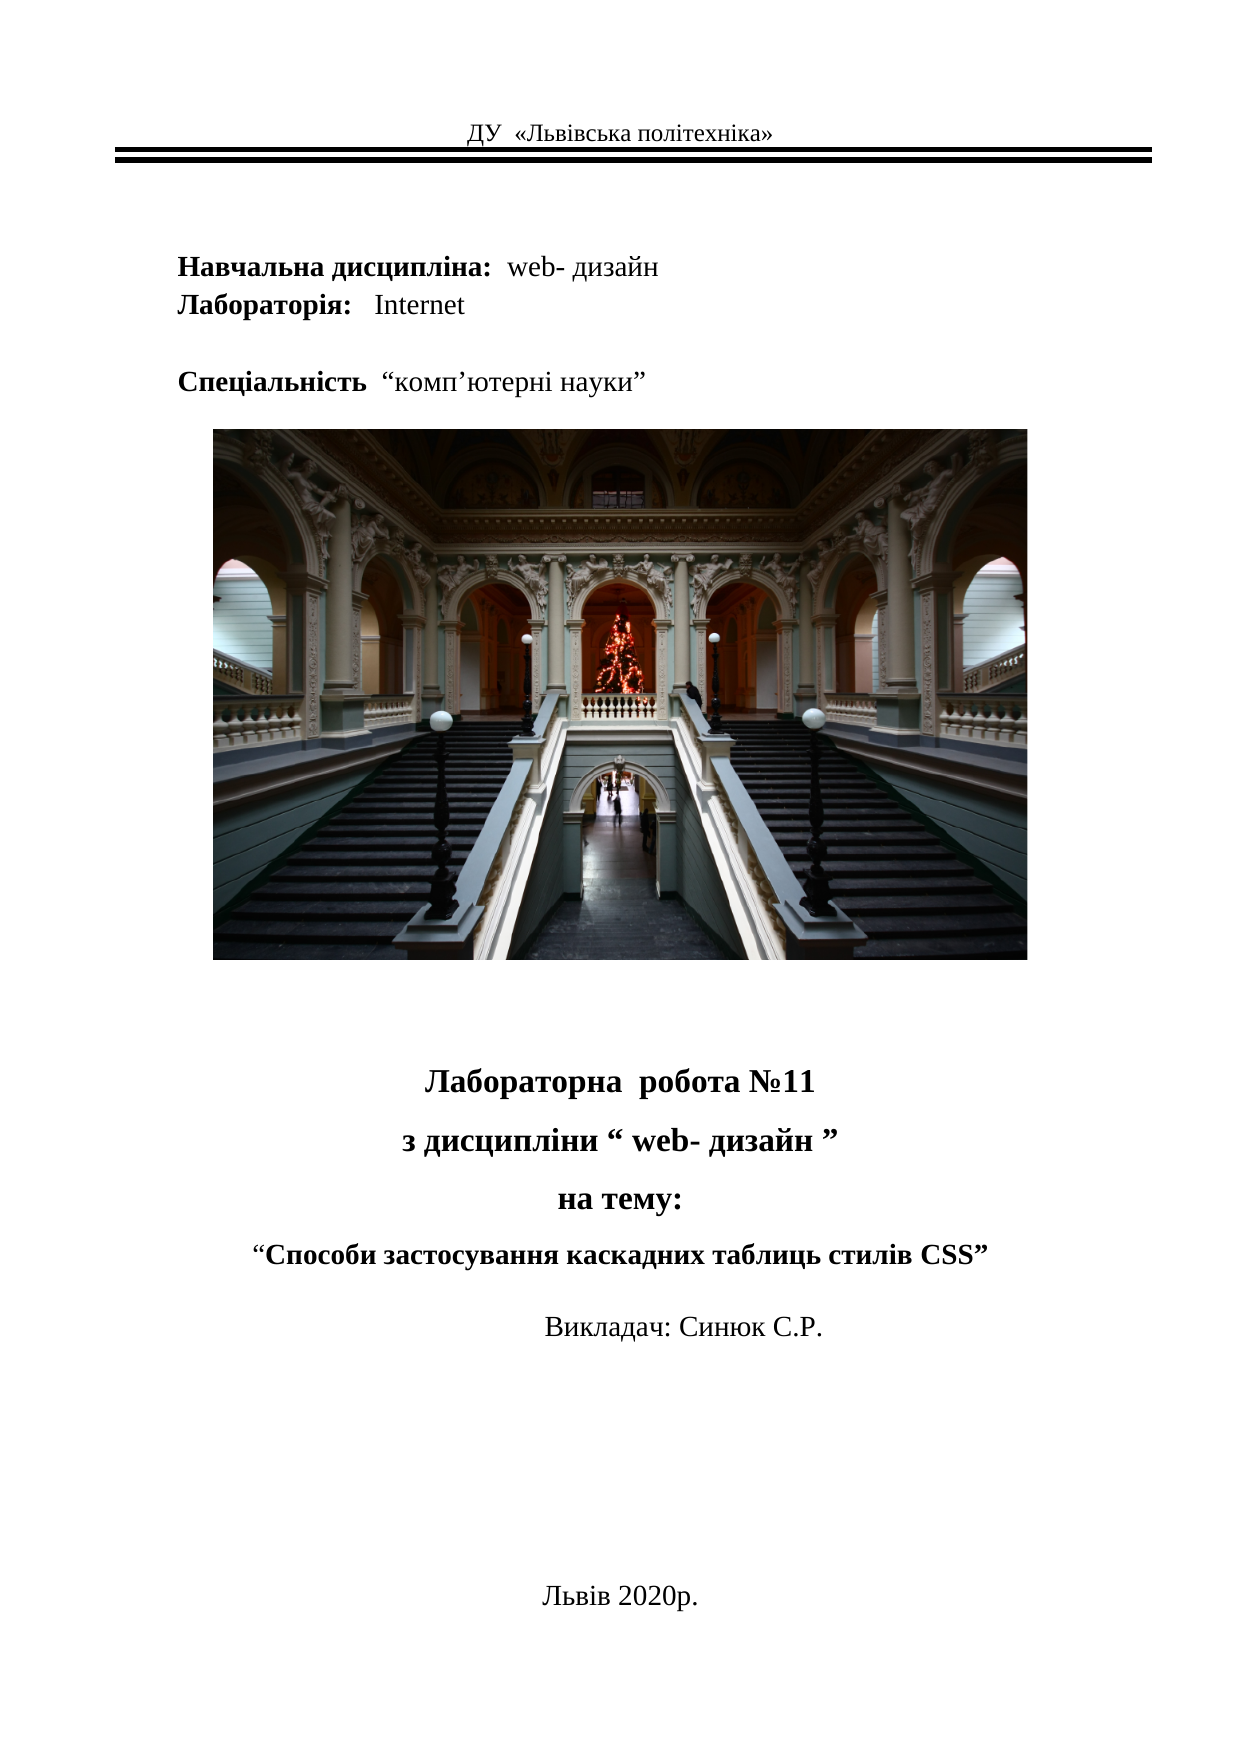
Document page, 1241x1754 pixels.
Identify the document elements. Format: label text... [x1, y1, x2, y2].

text “Способи застосування каскадних таблиць стилів CSS” [118, 1237, 1122, 1271]
text Спеціальність “комп’ютерні науки” [177, 364, 1122, 398]
text на тему: [118, 1179, 1122, 1217]
table_header [115, 152, 1152, 157]
text Львів 2020р. [118, 1578, 1122, 1611]
picture [213, 429, 1028, 960]
text ДУ «Львівська політехніка» [118, 118, 1122, 147]
text Лабораторія: Internet [118, 287, 1122, 321]
text Лабораторна робота №11 [118, 1061, 1122, 1100]
text Викладач: Синюк С.Р. [339, 1309, 1122, 1343]
text з дисципліни “ web- дизайн ” [118, 1120, 1122, 1158]
text Навчальна дисципліна: web- дизайн [118, 249, 1122, 282]
table_header [115, 163, 1152, 191]
